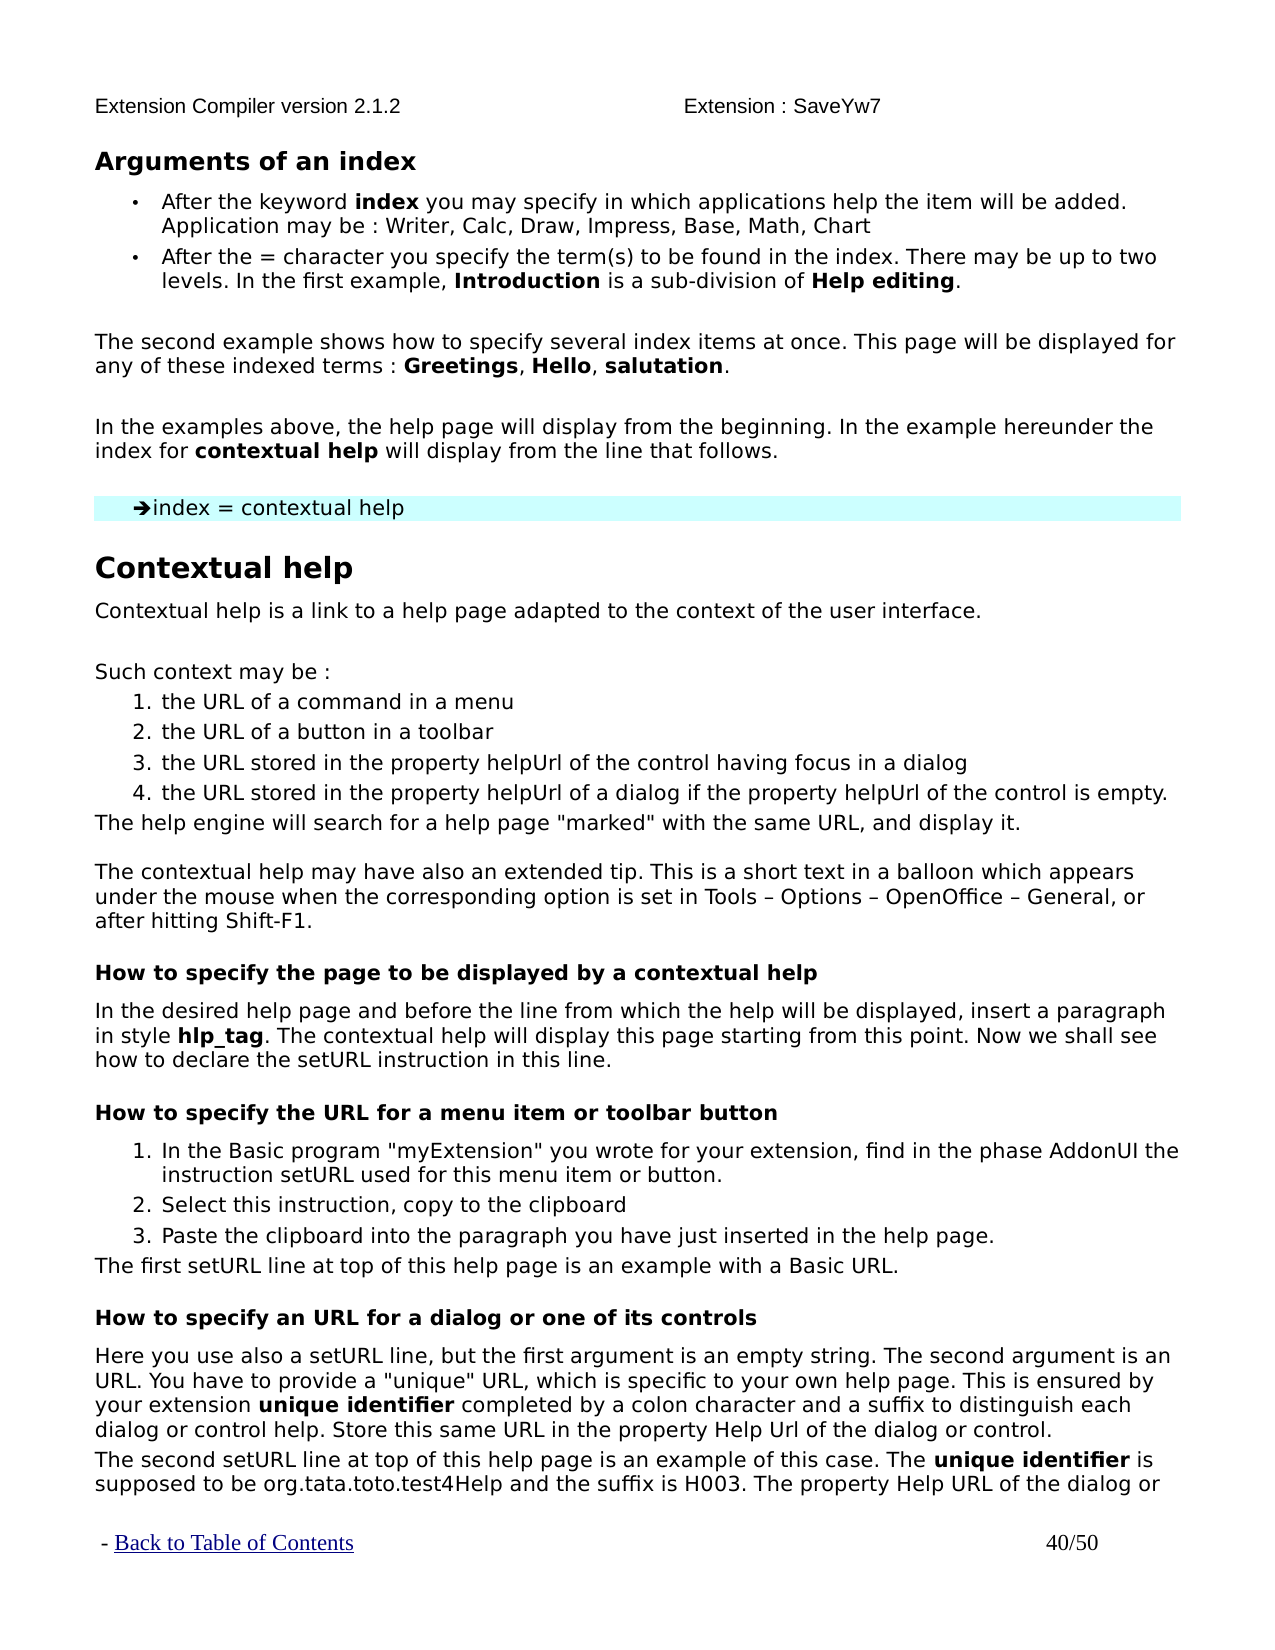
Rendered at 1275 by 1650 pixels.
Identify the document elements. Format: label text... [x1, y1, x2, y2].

text How to specify the page to be displayed by a contextual help [94, 961, 1181, 986]
text Here you use also a setURL line, but the first argument is an empty string. The second argument is an URL. You have to provide a "unique" URL, which is specific to your own help page. This is ensured by your extension unique identifier completed by a colon character and a suffix to distinguish each dialog or control help. Store this same URL in the property Help Url of the dialog or control. [94, 1344, 1181, 1442]
text Such context may be : [94, 660, 1181, 684]
text The second setURL line at top of this help page is an example of this case. The unique identifier is supposed to be org.tata.toto.test4Help and the suffix is H003. The property Help URL of the dialog or [94, 1448, 1181, 1497]
list In the Basic program "myExtension" you wrote for your extension, find in the phase AddonUI the instruction setURL used for this menu item or button. [132, 1138, 1181, 1187]
text The first setURL line at top of this help page is an example with a Basic URL. [94, 1254, 1181, 1278]
text How to specify an URL for a dialog or one of its controls [94, 1306, 1181, 1331]
text In the examples above, the help page will display from the beginning. In the example hereunder the index for contextual help will display from the line that follows. [94, 415, 1181, 464]
list the URL of a button in a toolbar [132, 720, 1181, 745]
text How to specify the URL for a menu item or toolbar button [94, 1101, 1181, 1125]
text The second example shows how to specify several index items at once. This page will be displayed for any of these indexed terms : Greetings, Hello, salutation. [94, 330, 1181, 379]
list After the = character you specify the term(s) to be found in the index. There may be up to two levels. In the first example, Introduction is a sub-division of Help editing. [132, 245, 1181, 294]
text Arguments of an index [94, 147, 1181, 176]
text In the desired help page and before the line from which the help will be displayed, insert a paragraph in style hlp_tag. The contextual help will display this page starting from this point. Now we shall see how to declare the setURL instruction in this line. [94, 999, 1181, 1073]
list the URL stored in the property helpUrl of a dialog if the property helpUrl of the control is empty. [132, 781, 1181, 805]
text The help engine will search for a help page "marked" with the same URL, and display it. The contextual help may have also an extended tip. This is a short text in a balloon which appears under the mouse when the corresponding option is set in Tools – Options – OpenOffice – General, or after hitting Shift-F1. [94, 811, 1181, 934]
text Contextual help is a link to a help page adapted to the context of the user interface. [94, 599, 1181, 623]
list Select this instruction, copy to the clipboard [132, 1193, 1181, 1218]
text Contextual help [94, 552, 1181, 586]
list the URL of a command in a menu [132, 690, 1181, 714]
list Paste the clipboard into the paragraph you have just inserted in the help page. [132, 1224, 1181, 1248]
list After the keyword index you may specify in which applications help the item will be added. Application may be : Writer, Calc, Draw, Impress, Base, Math, Chart [132, 190, 1181, 239]
list index = contextual help [94, 496, 1181, 521]
list the URL stored in the property helpUrl of the control having focus in a dialog [132, 751, 1181, 775]
